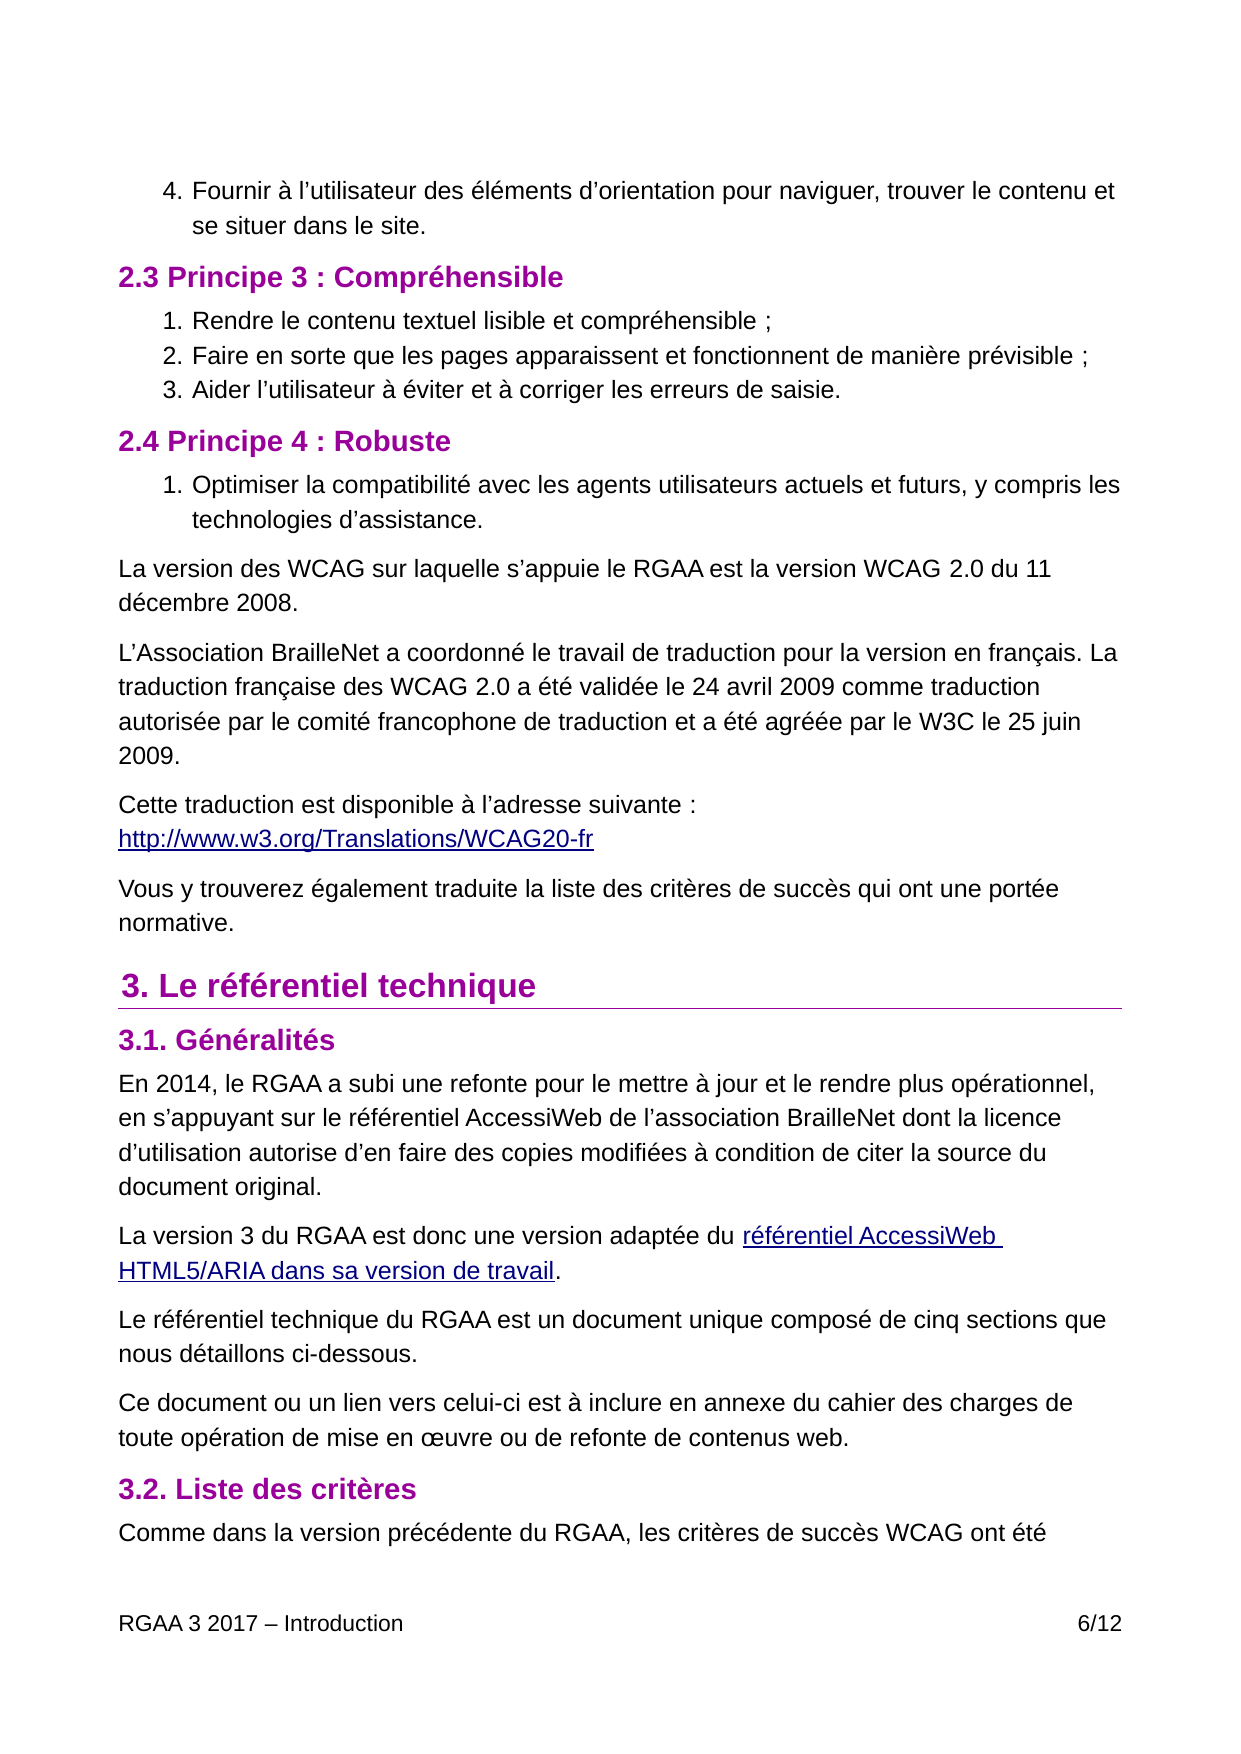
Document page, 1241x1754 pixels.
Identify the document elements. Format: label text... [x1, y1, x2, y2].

text L’Association BrailleNet a coordonné le travail de traduction pour la version en français. La traduction française des WCAG 2.0 a été validée le 24 avril 2009 comme traduction autorisée par le comité francophone de traduction et a été agréée par le W3C le 25 juin 2009. [118, 637, 1122, 770]
list Aider l’utilisateur à éviter et à corriger les erreurs de saisie. [162, 375, 1122, 404]
subtitle 2.4 Principe 4 : Robuste [118, 424, 1122, 458]
text La version 3 du RGAA est donc une version adaptée du référentiel AccessiWeb HTML5/ARIA dans sa version de travail. [118, 1221, 1122, 1284]
subtitle 2.3 Principe 3 : Compréhensible [118, 260, 1122, 294]
subtitle 3. Le référentiel technique [118, 963, 1122, 1008]
list Fournir à l’utilisateur des éléments d’orientation pour naviguer, trouver le contenu et se situer dans le site. [162, 176, 1122, 239]
list Rendre le contenu textuel lisible et compréhensible ; [162, 306, 1122, 335]
text En 2014, le RGAA a subi une refonte pour le mettre à jour et le rendre plus opérationnel, en s’appuyant sur le référentiel AccessiWeb de l’association BrailleNet dont la licence d’utilisation autorise d’en faire des copies modifiées à condition de citer la source du document original. [118, 1069, 1122, 1201]
text Ce document ou un lien vers celui-ci est à inclure en annexe du cahier des charges de toute opération de mise en œuvre ou de refonte de contenus web. [118, 1388, 1122, 1452]
text La version des WCAG sur laquelle s’appuie le RGAA est la version WCAG 2.0 du 11 décembre 2008. [118, 554, 1122, 617]
list Optimiser la compatibilité avec les agents utilisateurs actuels et futurs, y compris les technologies d’assistance. [162, 470, 1122, 534]
text Le référentiel technique du RGAA est un document unique composé de cinq sections que nous détaillons ci-dessous. [118, 1305, 1122, 1368]
text Vous y trouverez également traduite la liste des critères de succès qui ont une portée normative. [118, 873, 1122, 937]
subtitle 3.1. Généralités [118, 1022, 1122, 1056]
text Comme dans la version précédente du RGAA, les critères de succès WCAG ont été [118, 1518, 1122, 1547]
list Faire en sorte que les pages apparaissent et fonctionnent de manière prévisible ; [162, 341, 1122, 369]
subtitle 3.2. Liste des critères [118, 1472, 1122, 1506]
text Cette traduction est disponible à l’adresse suivante : http://www.w3.org/Translations/WCAG20-fr [118, 790, 1122, 853]
